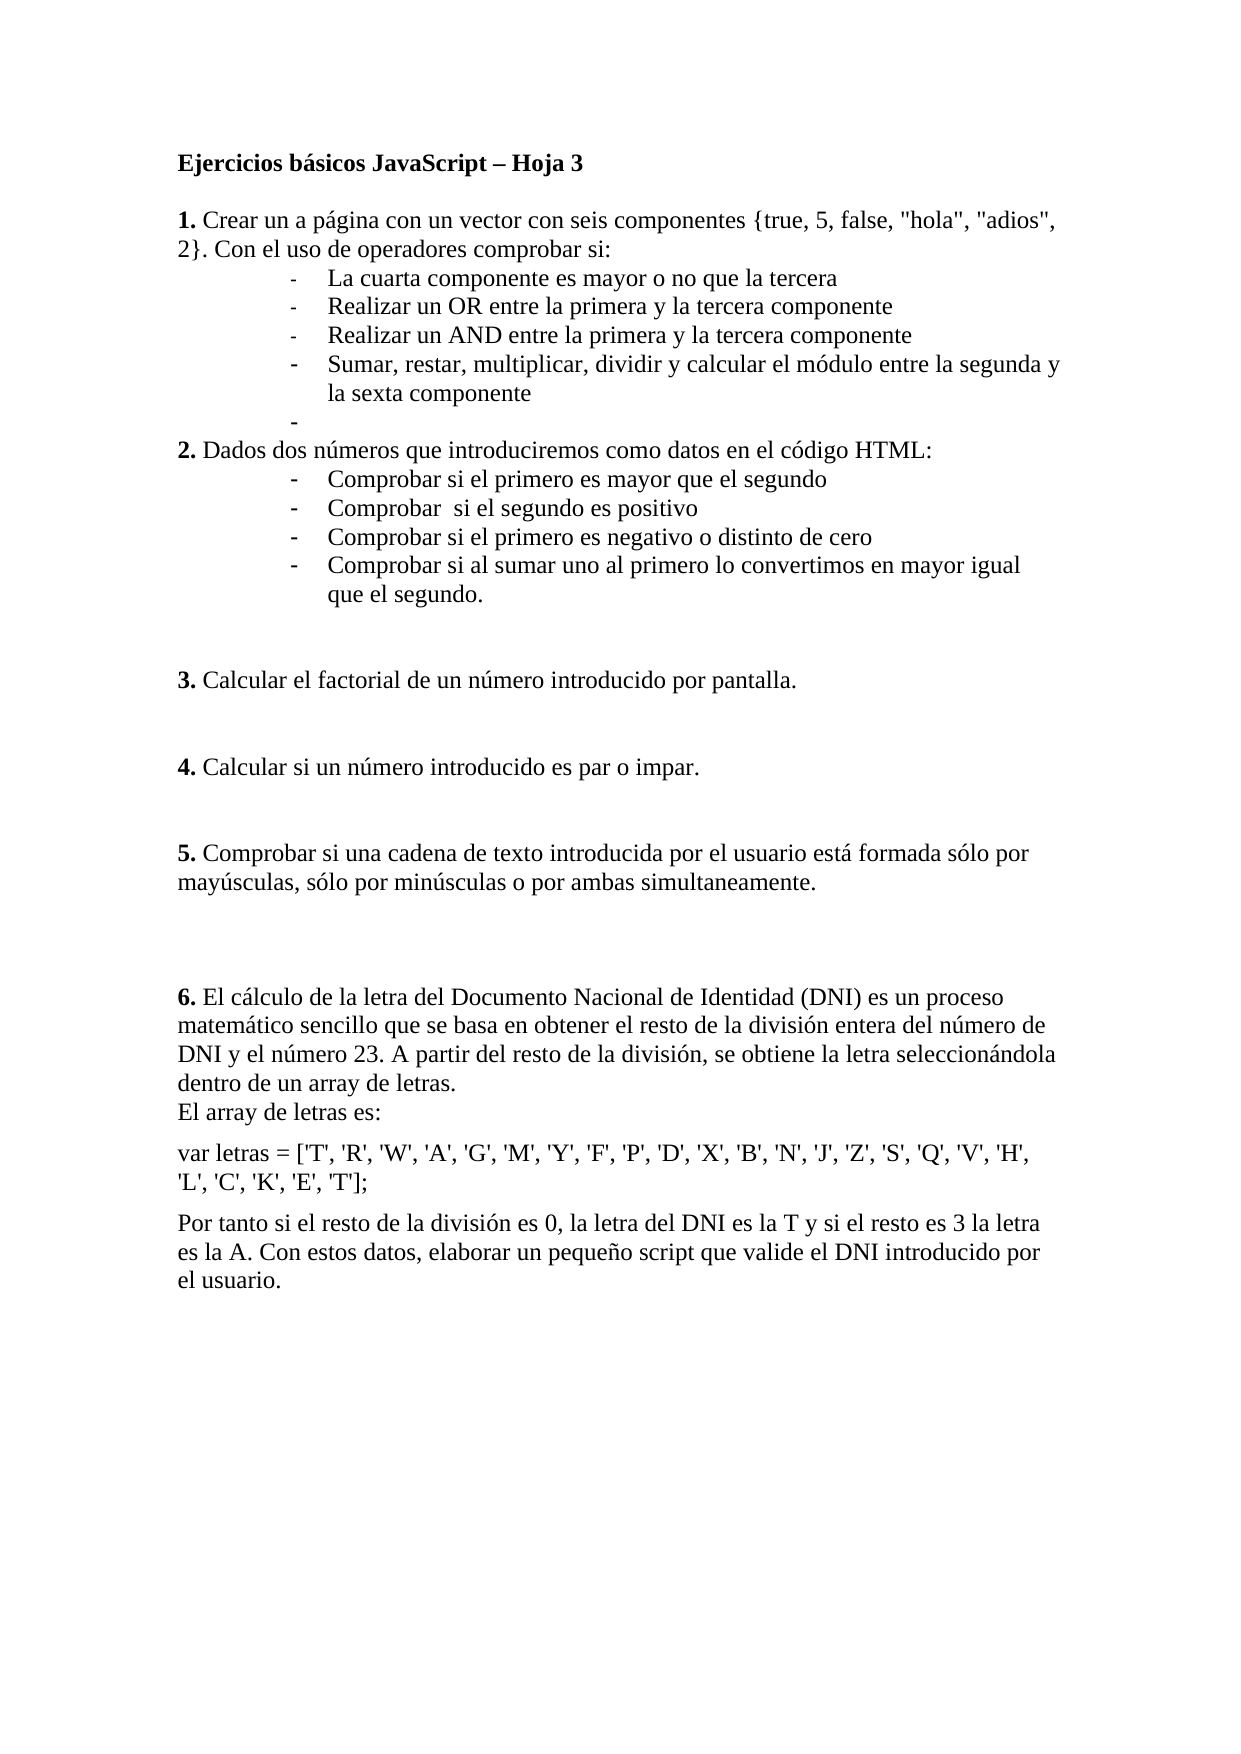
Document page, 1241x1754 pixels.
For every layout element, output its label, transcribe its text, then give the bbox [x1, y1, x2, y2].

text 3. Calcular el factorial de un número introducido por pantalla. [177, 666, 1063, 694]
text 4. Calcular si un número introducido es par o impar. [177, 752, 1063, 781]
text var letras = ['T', 'R', 'W', 'A', 'G', 'M', 'Y', 'F', 'P', 'D', 'X', 'B', 'N', 'J', 'Z', 'S', 'Q', 'V', 'H', 'L', 'C', 'K', 'E', 'T']; [177, 1138, 1063, 1196]
list Sumar, restar, multiplicar, dividir y calcular el módulo entre la segunda y la sexta componente [290, 349, 1063, 406]
text 5. Comprobar si una cadena de texto introducida por el usuario está formada sólo por mayúsculas, sólo por minúsculas o por ambas simultaneamente. [177, 838, 1063, 896]
list Comprobar si el primero es mayor que el segundo [290, 464, 1063, 493]
text 6. El cálculo de la letra del Documento Nacional de Identidad (DNI) es un proceso matemático sencillo que se basa en obtener el resto de la división entera del número de DNI y el número 23. A partir del resto de la división, se obtiene la letra seleccionándola dentro de un array de letras. [177, 982, 1063, 1097]
text Por tanto si el resto de la división es 0, la letra del DNI es la T y si el resto es 3 la letra es la A. Con estos datos, elaborar un pequeño script que valide el DNI introducido por el usuario. [177, 1208, 1063, 1294]
list Comprobar si el segundo es positivo [290, 493, 1063, 522]
text 1. Crear un a página con un vector con seis componentes {true, 5, false, "hola", "adios", 2}. Con el uso de operadores comprobar si: [177, 205, 1063, 263]
list Realizar un OR entre la primera y la tercera componente [290, 291, 1063, 320]
list 2. Dados dos números que introduciremos como datos en el código HTML: [140, 435, 1063, 464]
text Ejercicios básicos JavaScript – Hoja 3 [177, 148, 1063, 176]
list Comprobar si el primero es negativo o distinto de cero [290, 522, 1063, 551]
list Realizar un AND entre la primera y la tercera componente [290, 320, 1063, 349]
list La cuarta componente es mayor o no que la tercera [290, 263, 1063, 291]
list Comprobar si al sumar uno al primero lo convertimos en mayor igual que el segundo. [290, 551, 1063, 608]
text El array de letras es: [177, 1097, 1063, 1126]
